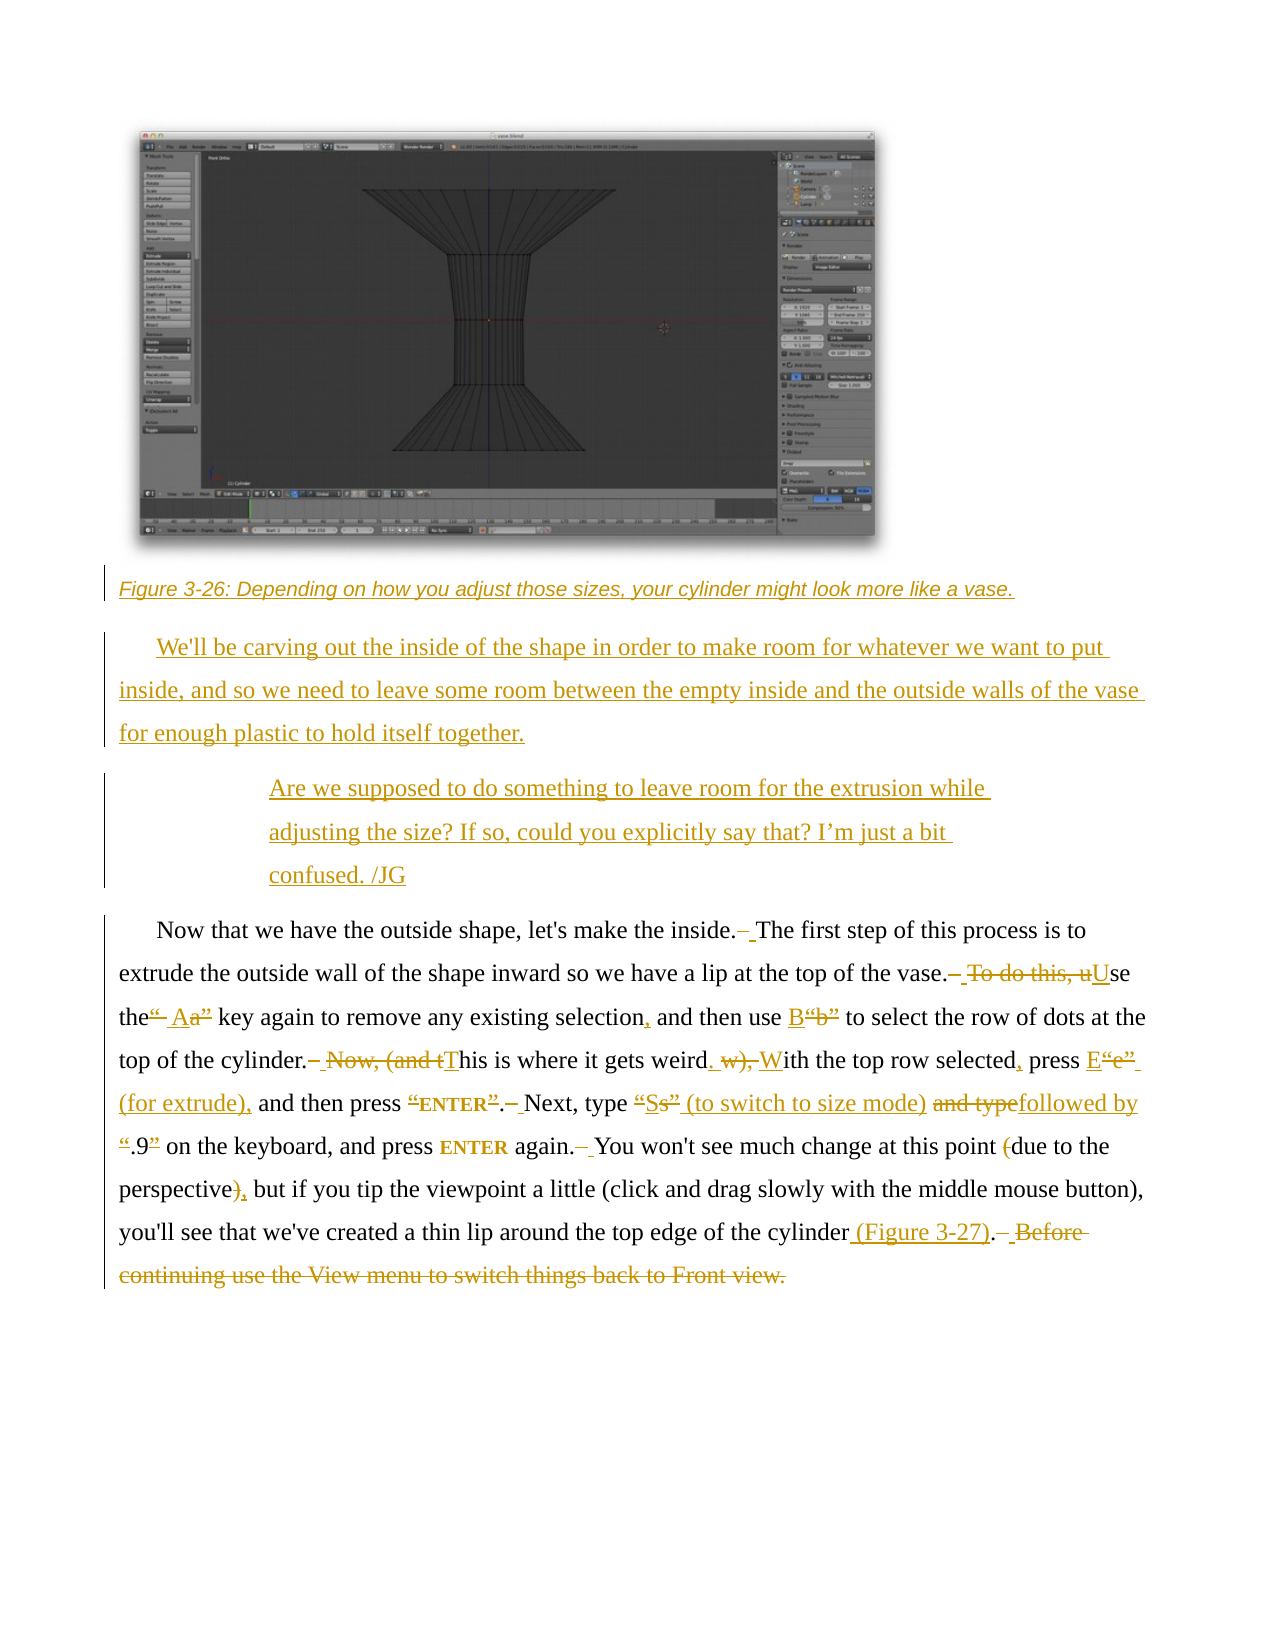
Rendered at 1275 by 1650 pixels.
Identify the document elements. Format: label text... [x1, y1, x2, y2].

text Figure 3-26: Depending on how you adjust those sizes, your cylinder might look more like a vase. [118, 118, 1156, 601]
picture [118, 118, 896, 565]
text Now that we have the outside shape, let's make the inside. The first step of this process is to extrude the outside wall of the shape inward so we have a lip at the top of the vase. Use the A key again to remove any existing selection, and then use B to select the row of dots at the top of the cylinder. This is where it gets weird. With the top row selected, press E (for extrude), and then press enter. Next, type S (to switch to size mode) followed by .9 on the keyboard, and press enter again. You won't see much change at this point due to the perspective, but if you tip the viewpoint a little (click and drag slowly with the middle mouse button), you'll see that we've created a thin lip around the top edge of the cylinder (Figure 3-27). [118, 915, 1156, 1289]
text We'll be carving out the inside of the shape in order to make room for whatever we want to put inside, and so we need to leave some room between the empty inside and the outside walls of the vase for enough plastic to hold itself together. [118, 632, 1156, 747]
text Are we supposed to do something to leave room for the extrusion while adjusting the size? If so, could you explicitly say that? I’m just a bit confused. /JG [268, 773, 1006, 888]
